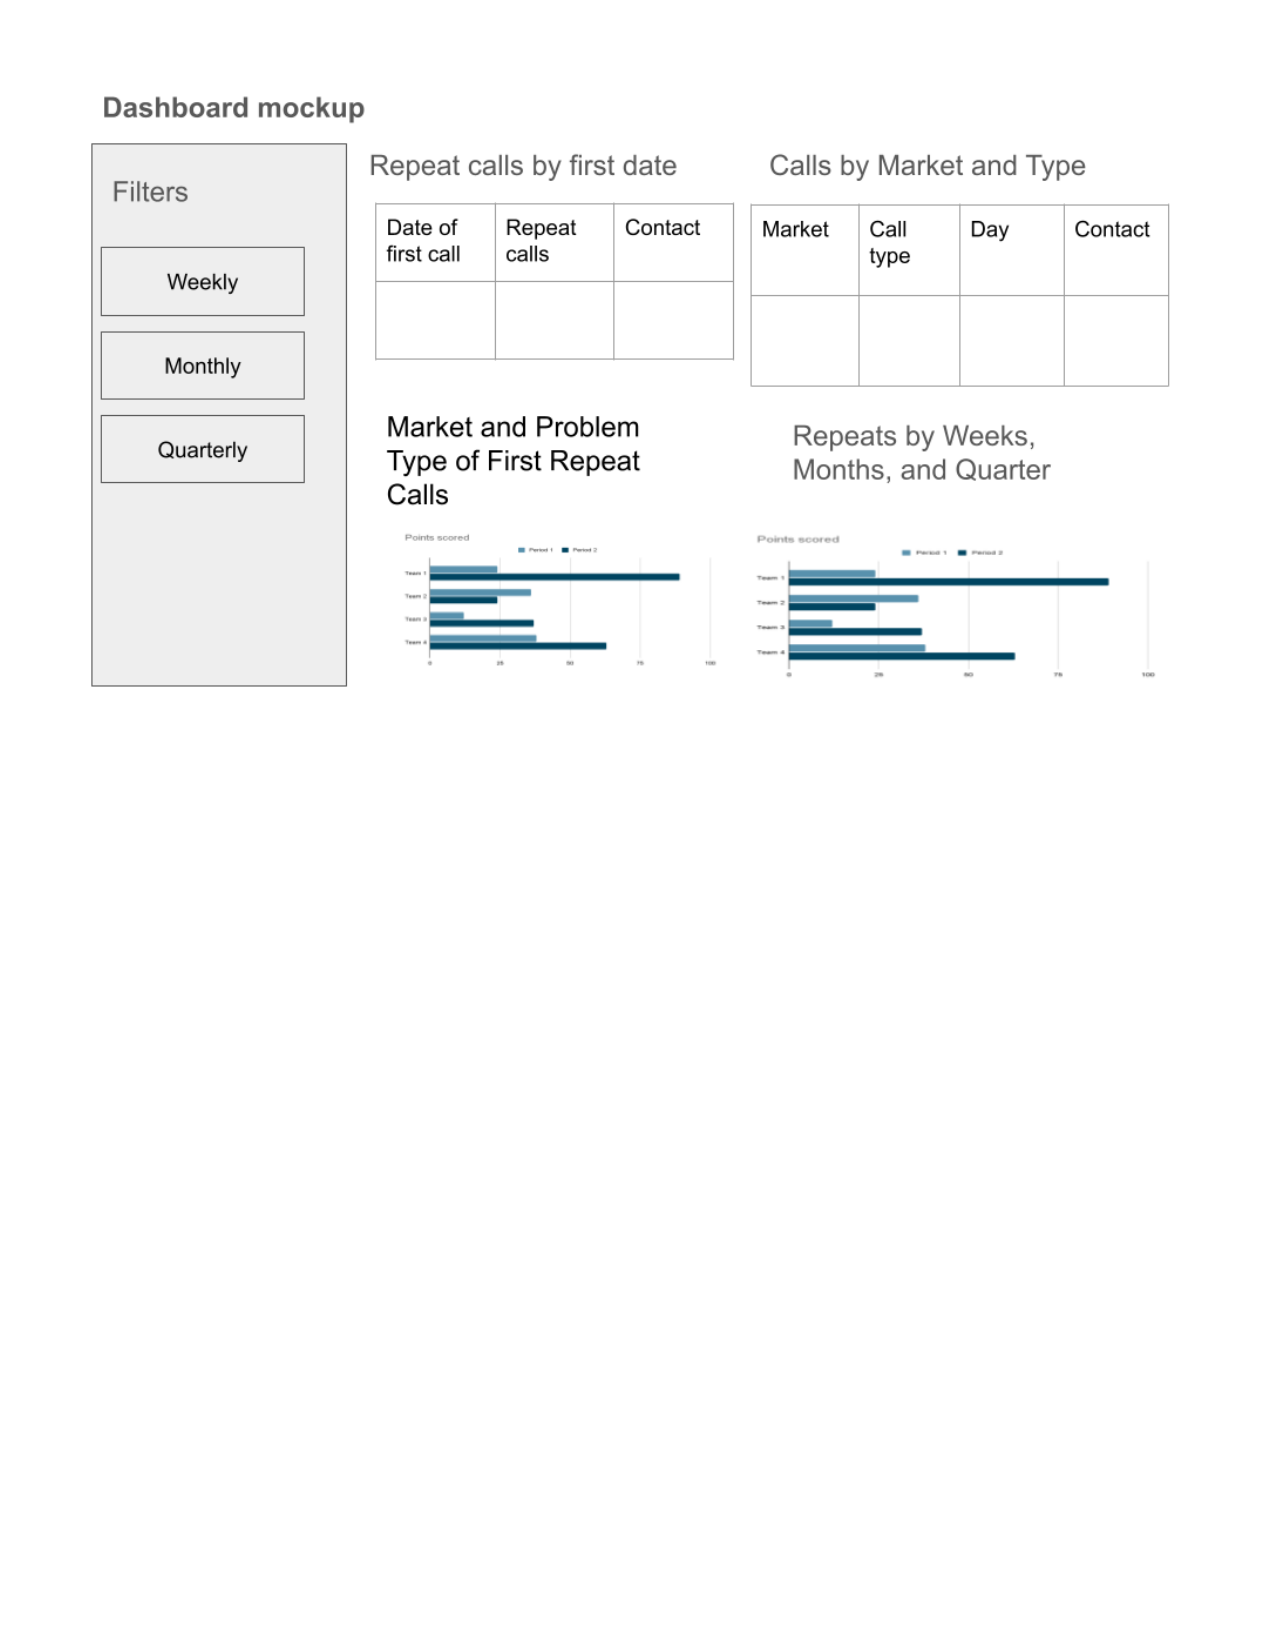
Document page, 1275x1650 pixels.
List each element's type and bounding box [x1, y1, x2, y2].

picture [75, 75, 1200, 709]
